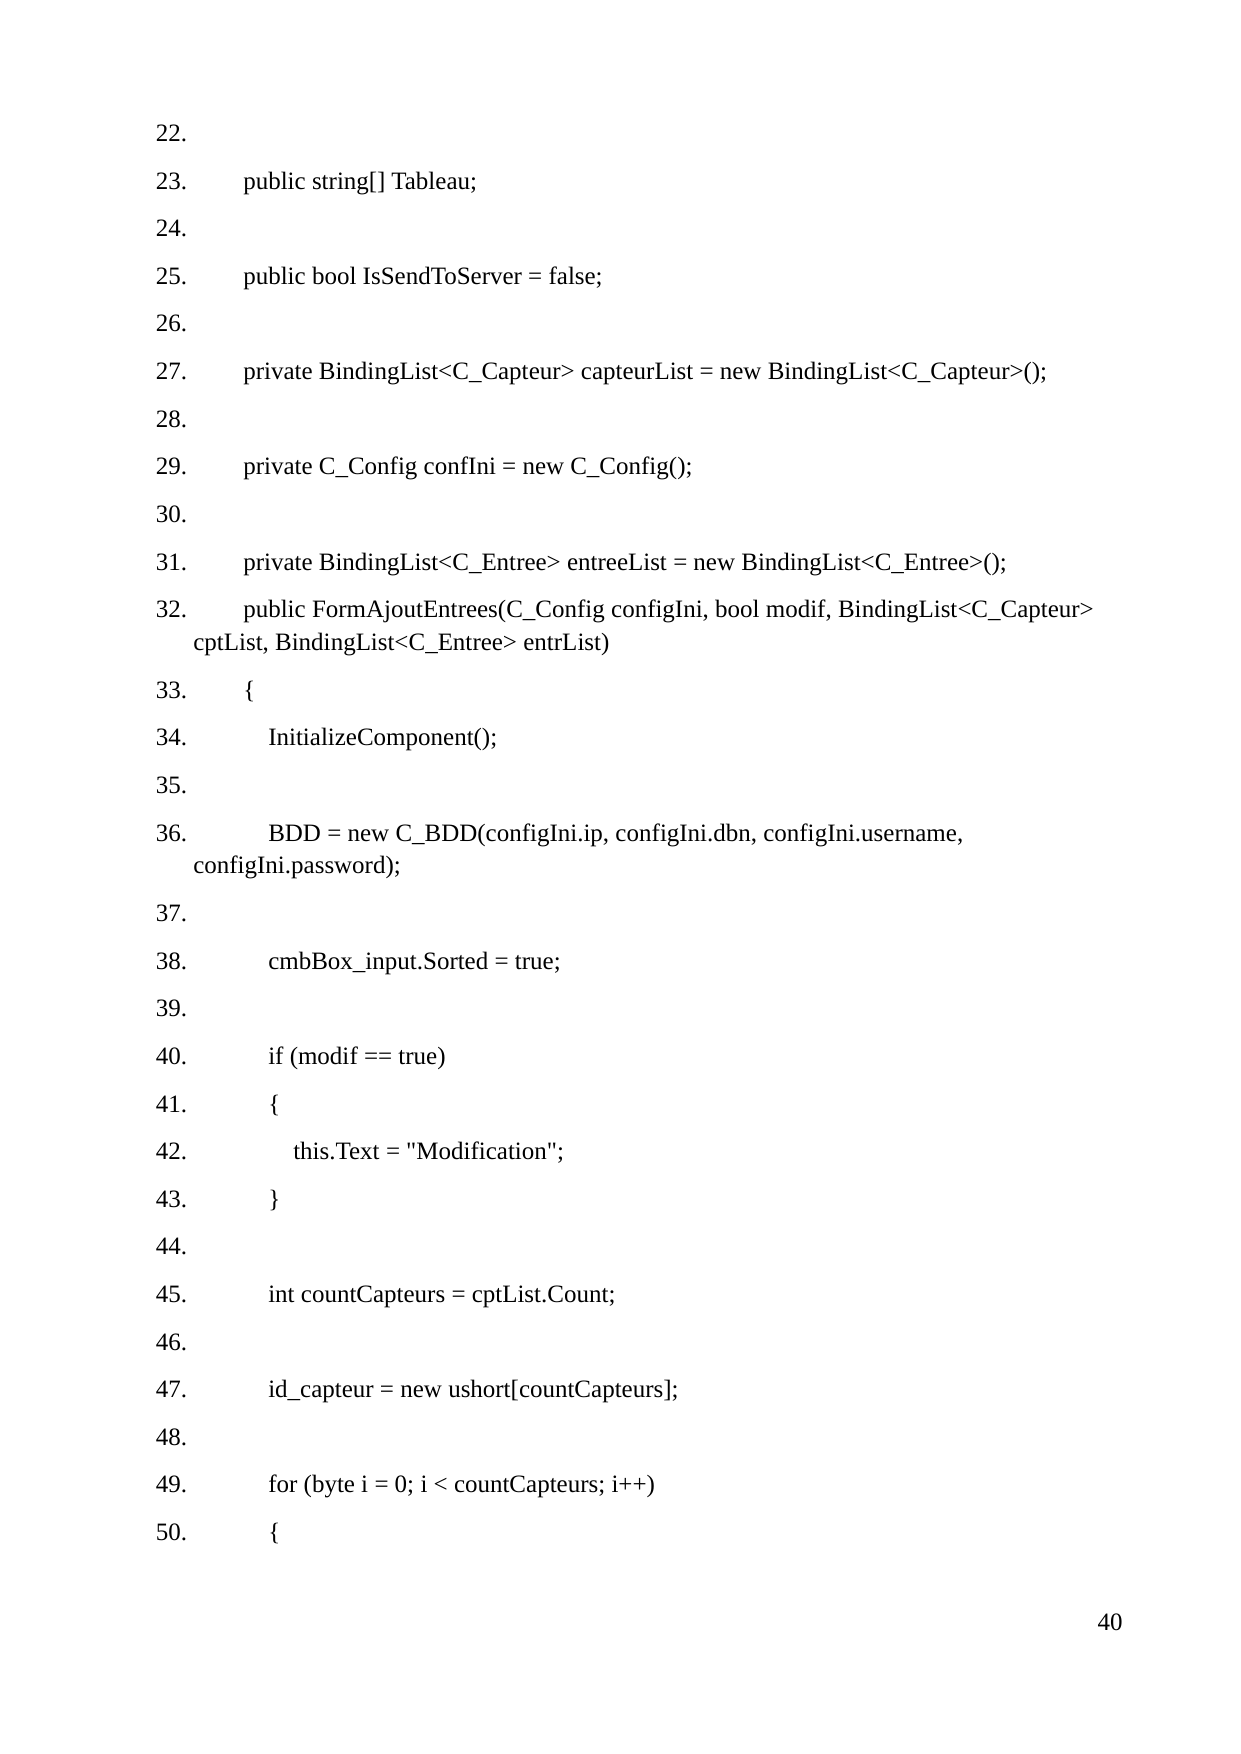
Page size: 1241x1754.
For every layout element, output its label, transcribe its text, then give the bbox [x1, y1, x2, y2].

list if (modif == true) [156, 1041, 1122, 1070]
list } [156, 1184, 1122, 1213]
list for (byte i = 0; i < countCapteurs; i++) [156, 1469, 1122, 1498]
list cmbBox_input.Sorted = true; [156, 946, 1122, 974]
list int countCapteurs = cptList.Count; [156, 1279, 1122, 1308]
list public FormAjoutEntrees(C_Config configIni, bool modif, BindingList<C_Capteur> cptList, BindingList<C_Entree> entrList) [156, 594, 1122, 656]
list public string[] Tableau; [156, 166, 1122, 194]
list InitializeComponent(); [156, 722, 1122, 751]
list private BindingList<C_Capteur> capteurList = new BindingList<C_Capteur>(); [156, 356, 1122, 385]
list private C_Config confIni = new C_Config(); [156, 451, 1122, 480]
list { [156, 1517, 1122, 1546]
list { [156, 1089, 1122, 1117]
list this.Text = "Modification"; [156, 1136, 1122, 1165]
list { [156, 675, 1122, 703]
list public bool IsSendToServer = false; [156, 261, 1122, 290]
list private BindingList<C_Entree> entreeList = new BindingList<C_Entree>(); [156, 547, 1122, 575]
list BDD = new C_BDD(configIni.ip, configIni.dbn, configIni.username, configIni.password); [156, 818, 1122, 879]
list id_capteur = new ushort[countCapteurs]; [156, 1374, 1122, 1403]
